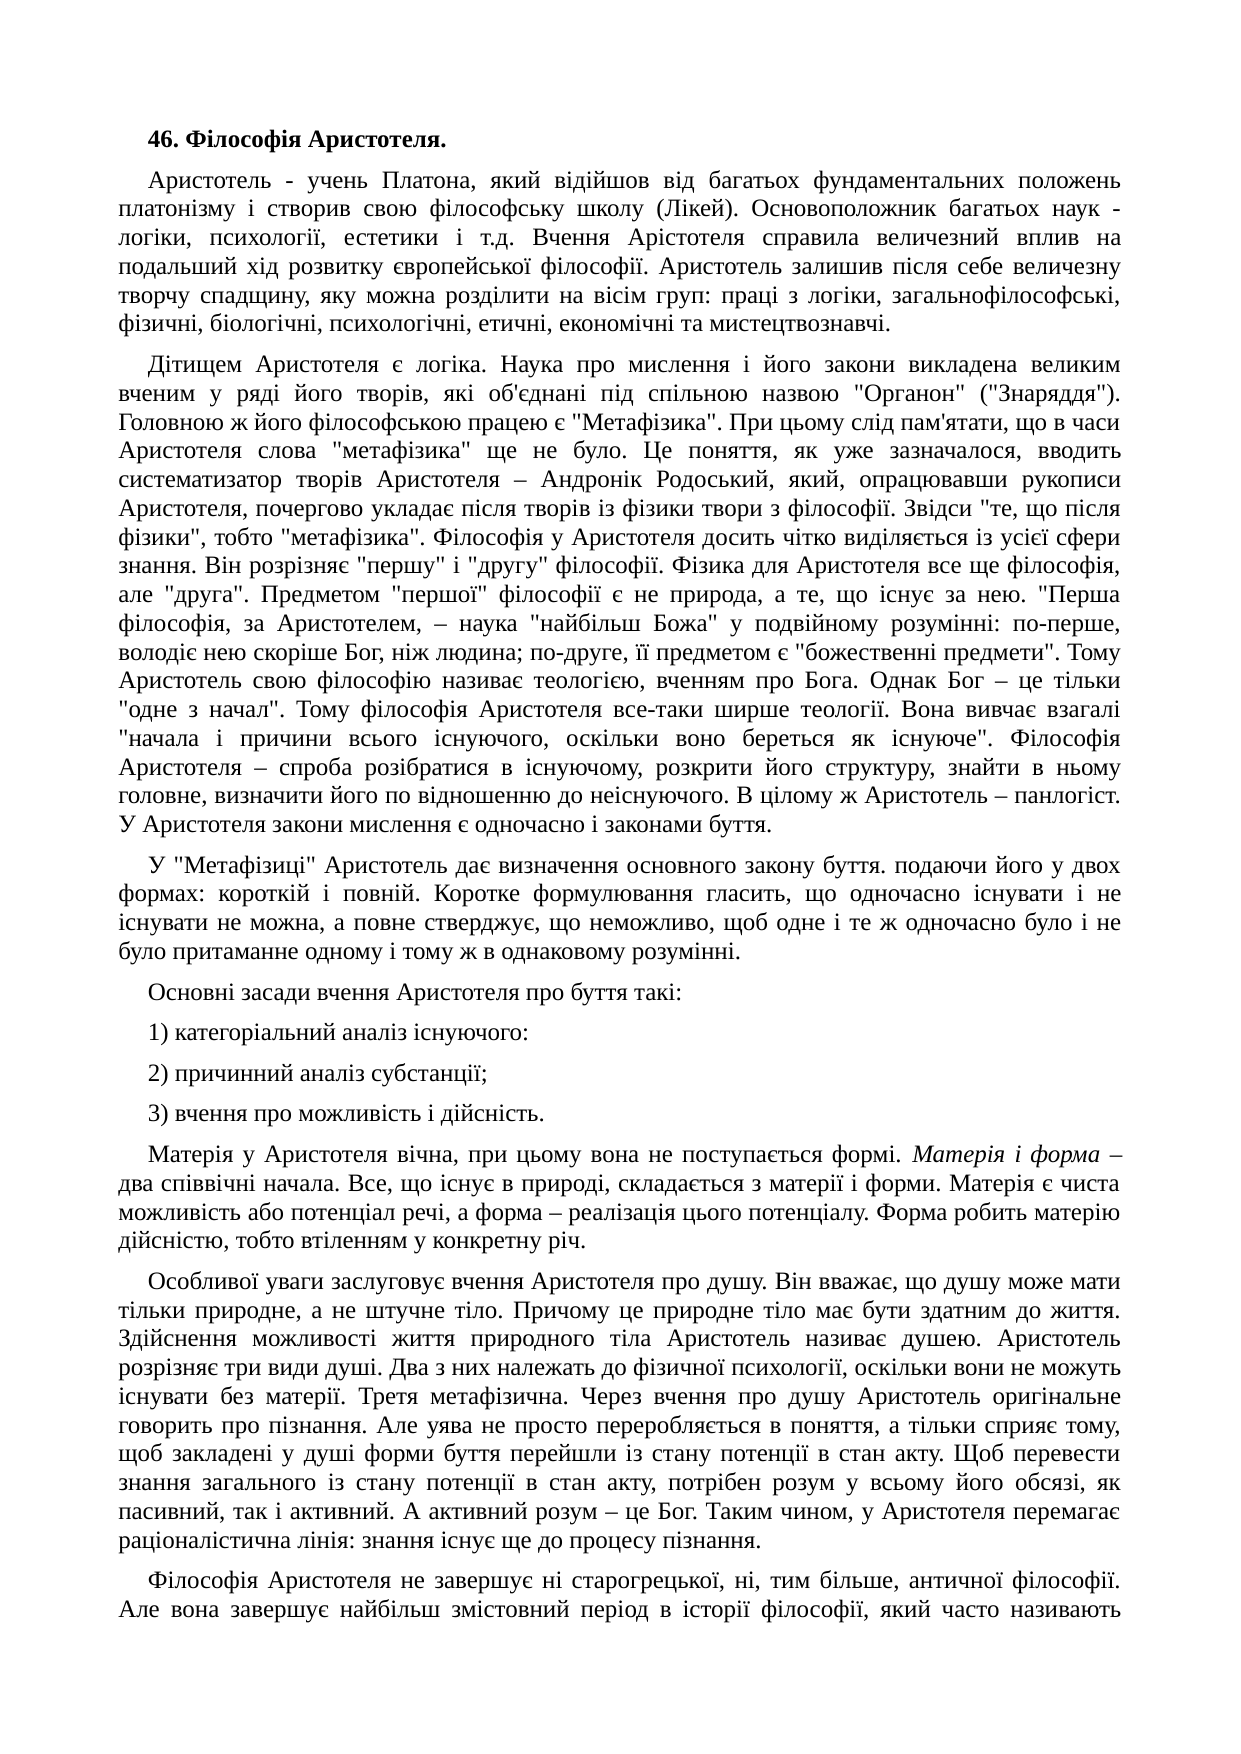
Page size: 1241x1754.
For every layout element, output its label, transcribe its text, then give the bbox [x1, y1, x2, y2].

text 46. Філософія Аристотеля. [118, 124, 1122, 153]
text 3) вчення про можливість і дійсність. [118, 1098, 1122, 1127]
text 1) категоріальний аналіз існуючого: [118, 1017, 1122, 1046]
text 2) причинний аналіз субстанції; [118, 1058, 1122, 1087]
text Особливої уваги заслуговує вчення Аристотеля про душу. Він вважає, що душу може мати тільки природне, а не штучне тіло. Причому це природне тіло має бути здатним до життя. Здійснення можливості життя природного тіла Аристотель називає душею. Аристотель розрізняє три види душі. Два з них належать до фізичної психології, оскільки вони не можуть існувати без матерії. Третя метафізична. Через вчення про душу Аристотель оригінальне говорить про пізнання. Але уява не просто переробляється в поняття, а тільки сприяє тому, щоб закладені у душі форми буття перейшли із стану потенції в стан акту. Щоб перевести знання загального із стану потенції в стан акту, потрібен розум у всьому його обсязі, як пасивний, так і активний. А активний розум – це Бог. Таким чином, у Аристотеля перемагає раціоналістична лінія: знання існує ще до процесу пізнання. [118, 1266, 1122, 1553]
text Аристотель - учень Платона, який відійшов від багатьох фундаментальних положень платонізму і створив свою філософську школу (Лікей). Основоположник багатьох наук - логіки, психології, естетики і т.д. Вчення Арістотеля справила величезний вплив на подальший хід розвитку європейської філософії. Аристотель залишив після себе величезну творчу спадщину, яку можна розділити на вісім груп: праці з логіки, загальнофілософські, фізичні, біологічні, психологічні, етичні, економічні та мистецтвознавчі. [118, 165, 1122, 337]
text Філософія Аристотеля не завершує ні старогрецької, ні, тим більше, античної філософії. Але вона завершує найбільш змістовний період в історії філософії, який часто називають [118, 1565, 1122, 1623]
text Матерія у Аристотеля вічна, при цьому вона не поступається формі. Матерія і форма – два співвічні начала. Все, що існує в природі, складається з матерії і форми. Матерія є чиста можливість або потенціал речі, а форма – реалізація цього потенціалу. Форма робить матерію дійсністю, тобто втіленням у конкретну річ. [118, 1139, 1122, 1254]
text Дітищем Аристотеля є логіка. Наука про мислення і його закони викладена великим вченим у ряді його творів, які об'єднані під спільною назвою "Органон" ("Знаряддя"). Головною ж його філософською працею є "Метафізика". При цьому слід пам'ятати, що в часи Аристотеля слова "метафізика" ще не було. Це поняття, як уже зазначалося, вводить систематизатор творів Аристотеля – Андронік Родоський, який, опрацювавши рукописи Аристотеля, почергово укладає після творів із фізики твори з філософії. Звідси "те, що після фізики", тобто "метафізика". Філософія у Аристотеля досить чітко виділяється із усієї сфери знання. Він розрізняє "першу" і "другу" філософії. Фізика для Аристотеля все ще філософія, але "друга". Предметом "першої" філософії є не природа, а те, що існує за нею. "Перша філософія, за Аристотелем, – наука "найбільш Божа" у подвійному розумінні: по-перше, володіє нею скоріше Бог, ніж людина; по-друге, її предметом є "божественні предмети". Тому Аристотель свою філософію називає теологією, вченням про Бога. Однак Бог – це тільки "одне з начал". Тому філософія Аристотеля все-таки ширше теології. Вона вивчає взагалі "начала і причини всього існуючого, оскільки воно береться як існуюче". Філософія Аристотеля – спроба розібратися в існуючому, розкрити його структуру, знайти в ньому головне, визначити його по відношенню до неіснуючого. В цілому ж Аристотель – панлогіст. У Аристотеля закони мислення є одночасно і законами буття. [118, 349, 1122, 838]
text У "Метафізиці" Аристотель дає визначення основного закону буття. подаючи його у двох формах: короткій і повній. Коротке формулювання гласить, що одночасно існувати і не існувати не можна, а повне стверджує, що неможливо, щоб одне і те ж одночасно було і не було притаманне одному і тому ж в однаковому розумінні. [118, 850, 1122, 965]
text Основні засади вчення Аристотеля про буття такі: [118, 977, 1122, 1005]
